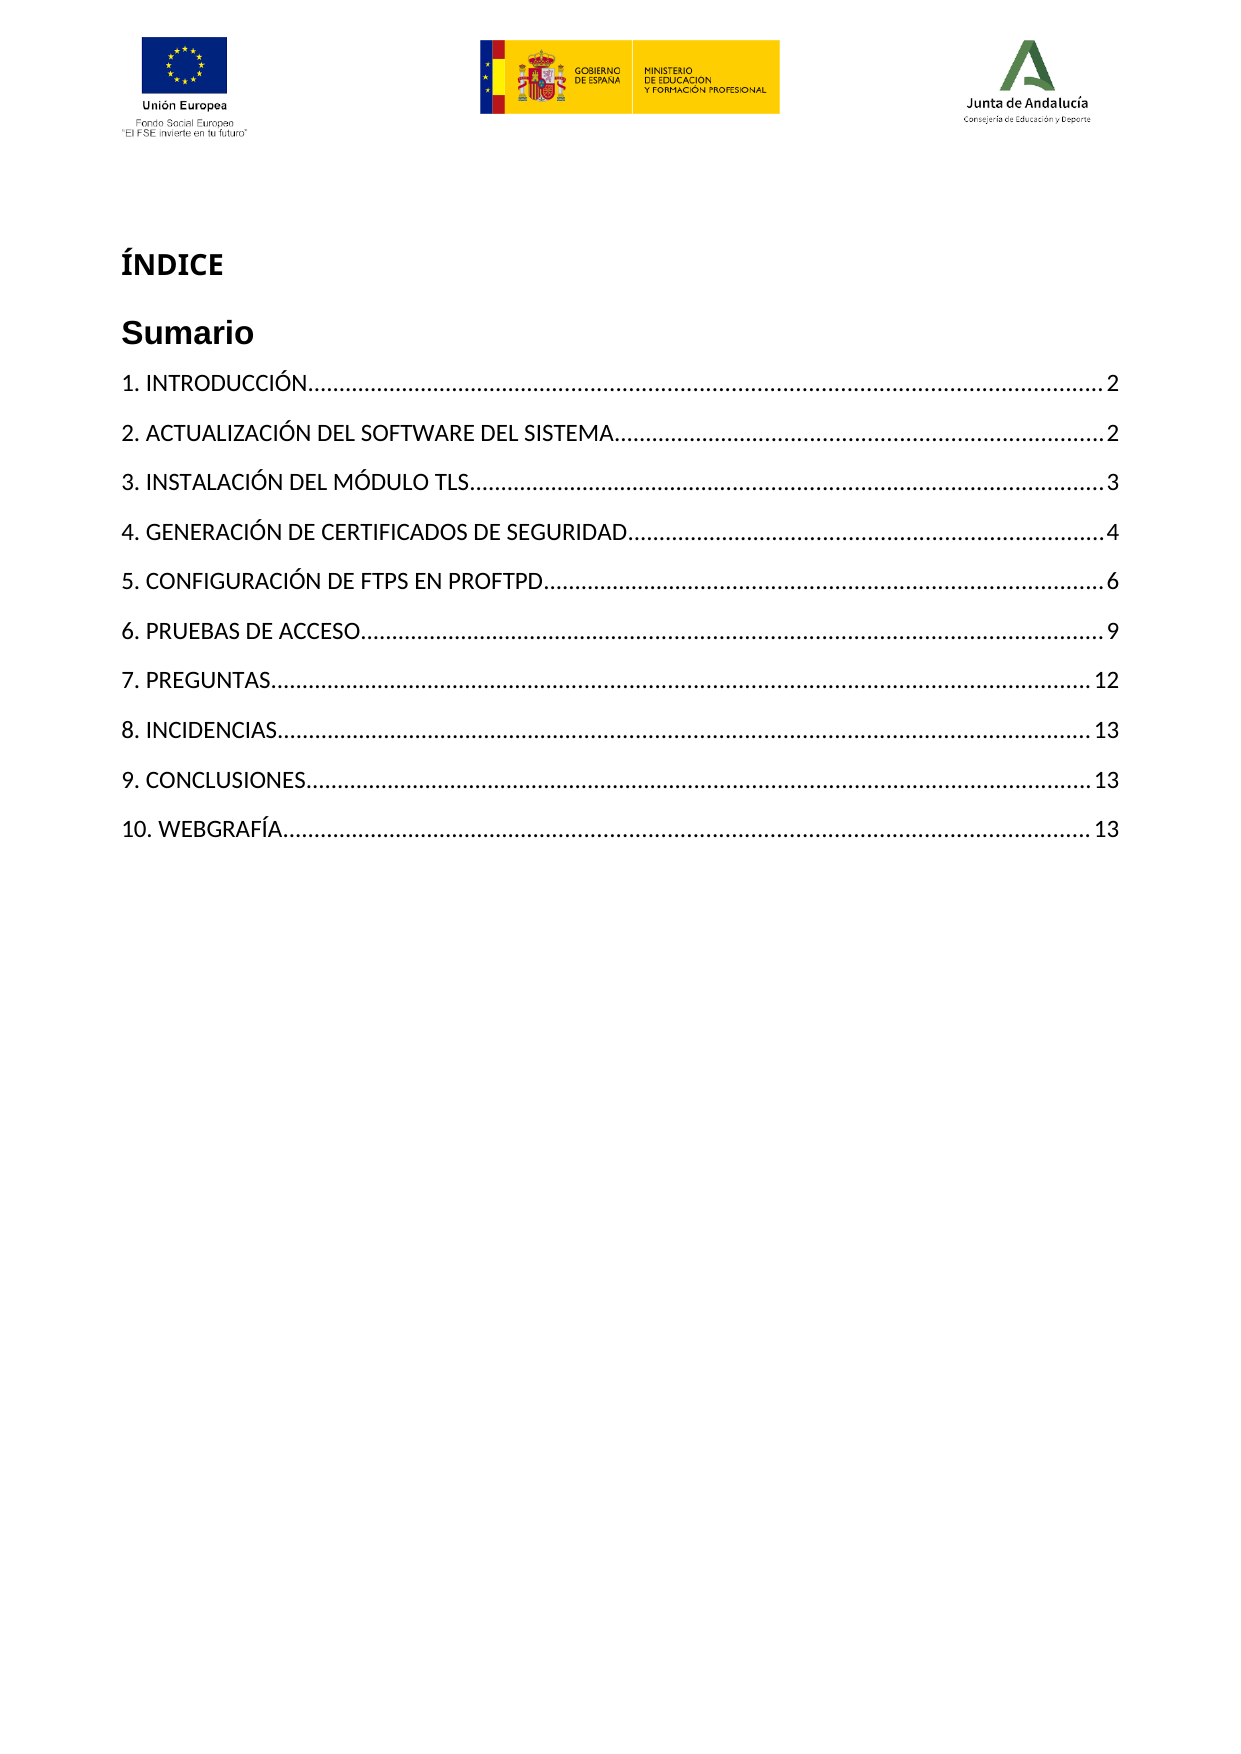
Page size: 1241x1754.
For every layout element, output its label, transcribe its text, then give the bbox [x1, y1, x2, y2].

text 3. INSTALACIÓN DEL MÓDULO TLS 3 [121, 466, 1119, 497]
text 9. CONCLUSIONES 13 [121, 764, 1119, 794]
text ÍNDICE [121, 244, 1119, 284]
text 5. CONFIGURACIÓN DE FTPS EN PROFTPD 6 [121, 566, 1119, 596]
text 7. PREGUNTAS 12 [121, 665, 1119, 695]
text 4. GENERACIÓN DE CERTIFICADOS DE SEGURIDAD 4 [121, 516, 1119, 546]
text 6. PRUEBAS DE ACCESO 9 [121, 615, 1119, 646]
text 2. ACTUALIZACIÓN DEL SOFTWARE DEL SISTEMA 2 [121, 417, 1119, 447]
picture [120, 32, 249, 142]
subtitle Sumario [121, 313, 1119, 352]
picture [478, 39, 780, 115]
picture [937, 33, 1118, 140]
text 8. INCIDENCIAS 13 [121, 714, 1119, 745]
text 1. INTRODUCCIÓN 2 [121, 367, 1119, 398]
text 10. WEBGRAFÍA 13 [121, 813, 1119, 844]
